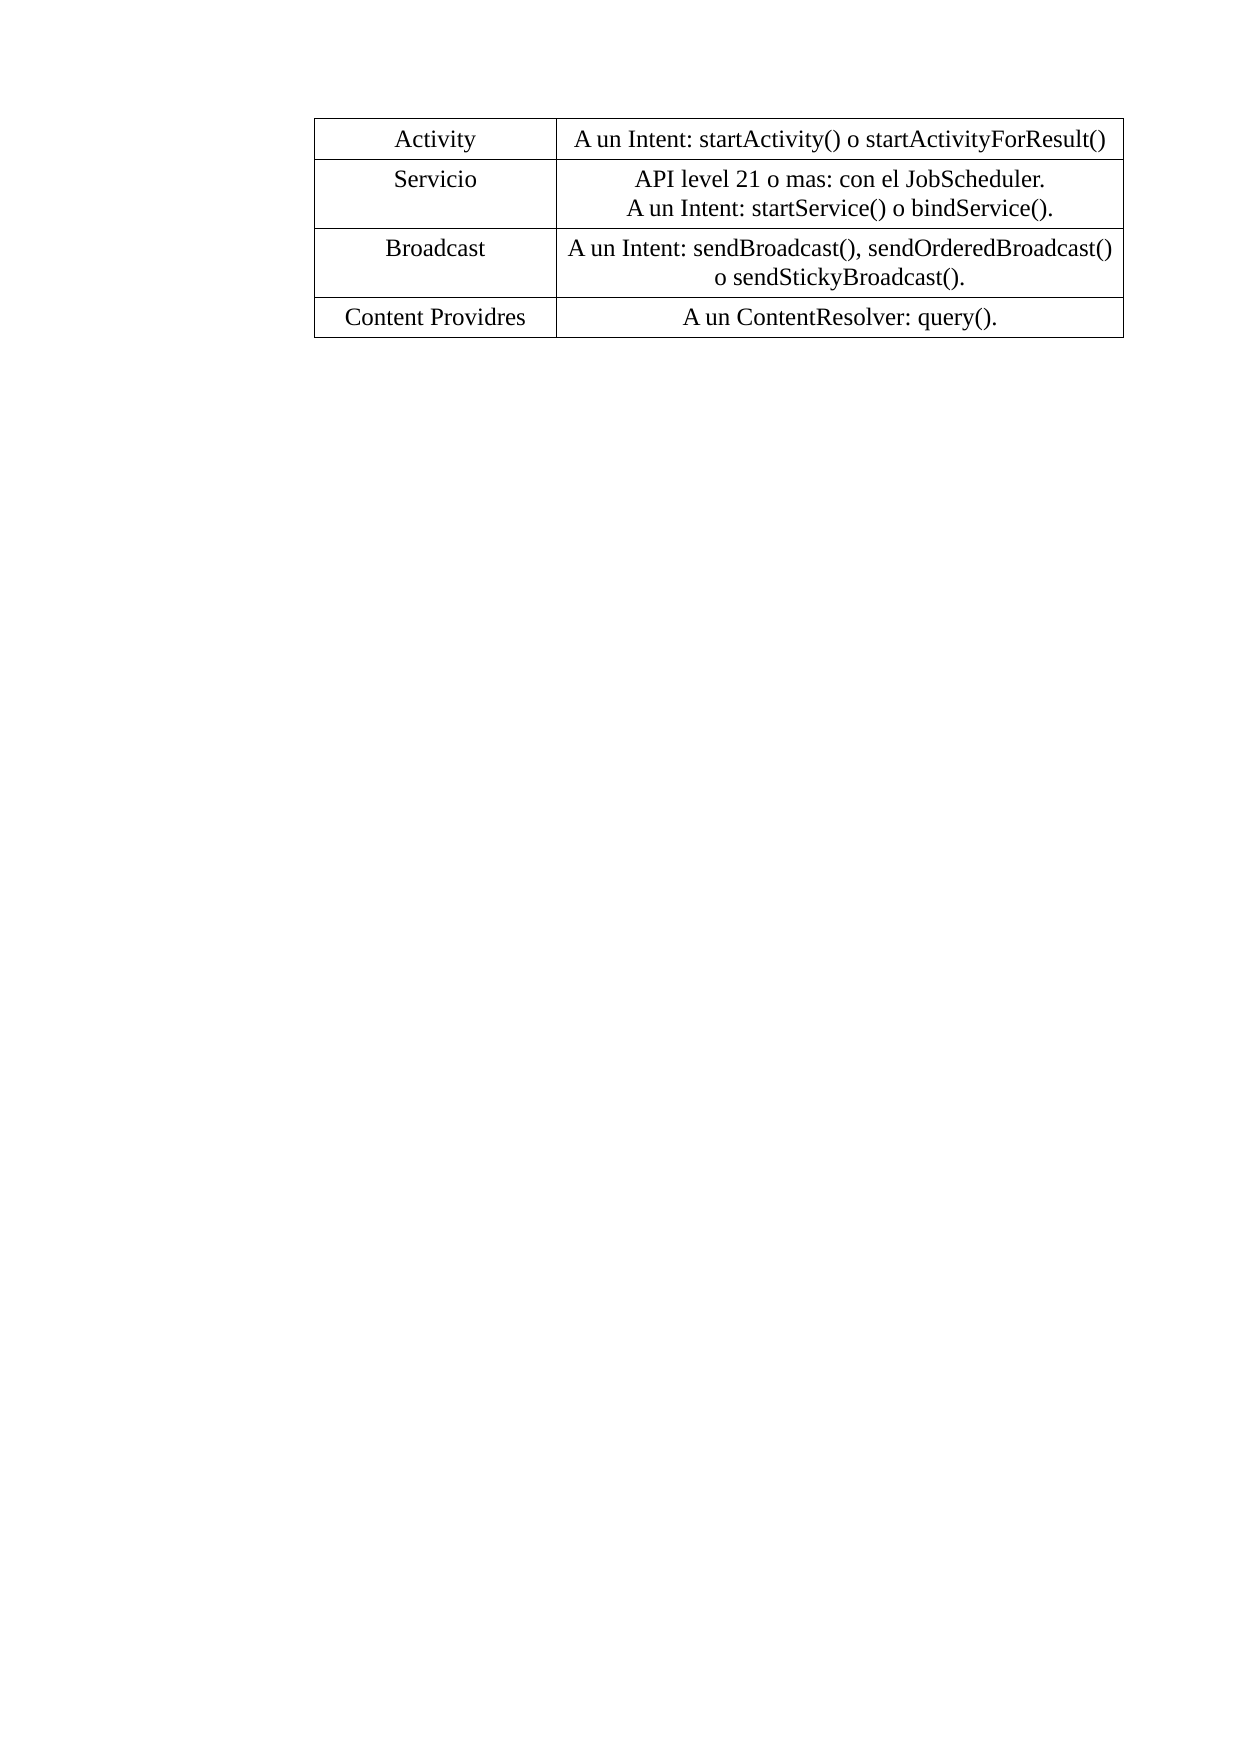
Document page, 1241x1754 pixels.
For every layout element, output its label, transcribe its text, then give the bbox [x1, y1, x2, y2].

table_cell API level 21 o mas: con el JobScheduler. A un Intent: startService() o bindService(). [557, 160, 1123, 227]
table_cell A un Intent: sendBroadcast(), sendOrderedBroadcast() o sendStickyBroadcast(). [557, 229, 1123, 297]
table_cell Servicio [315, 160, 556, 227]
table_cell Content Providres [315, 298, 556, 337]
table_cell Broadcast [315, 229, 556, 297]
table_cell A un ContentResolver: query(). [557, 298, 1123, 337]
table_header Activity [315, 119, 556, 158]
table_header A un Intent: startActivity() o startActivityForResult() [557, 119, 1123, 158]
